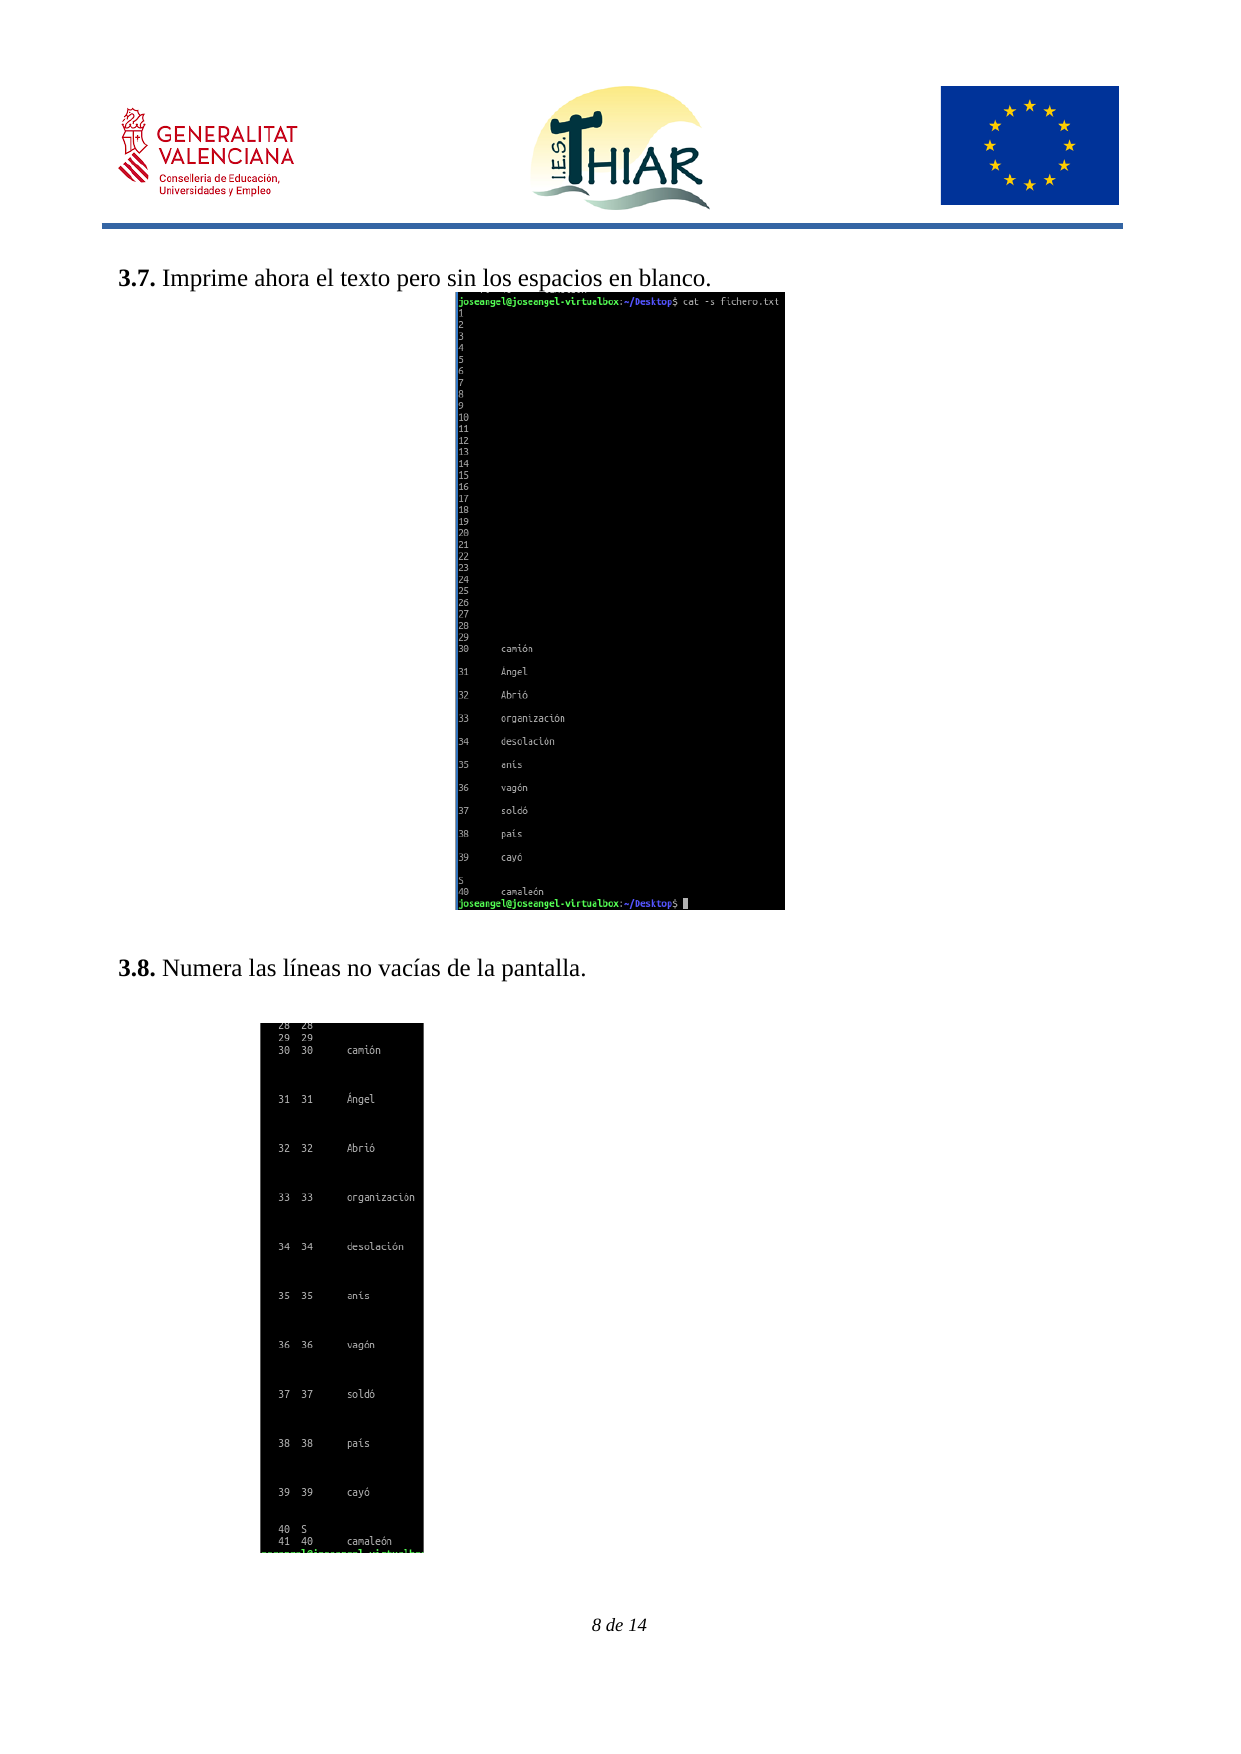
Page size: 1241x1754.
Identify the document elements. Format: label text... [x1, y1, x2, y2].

picture [940, 86, 1119, 205]
picture [260, 1023, 424, 1553]
text 3.8. Numera las líneas no vacías de la pantalla. [118, 953, 1122, 981]
text 3.7. Imprime ahora el texto pero sin los espacios en blanco. [118, 263, 1122, 291]
picture [112, 103, 308, 206]
picture [530, 86, 710, 210]
picture [455, 292, 785, 910]
